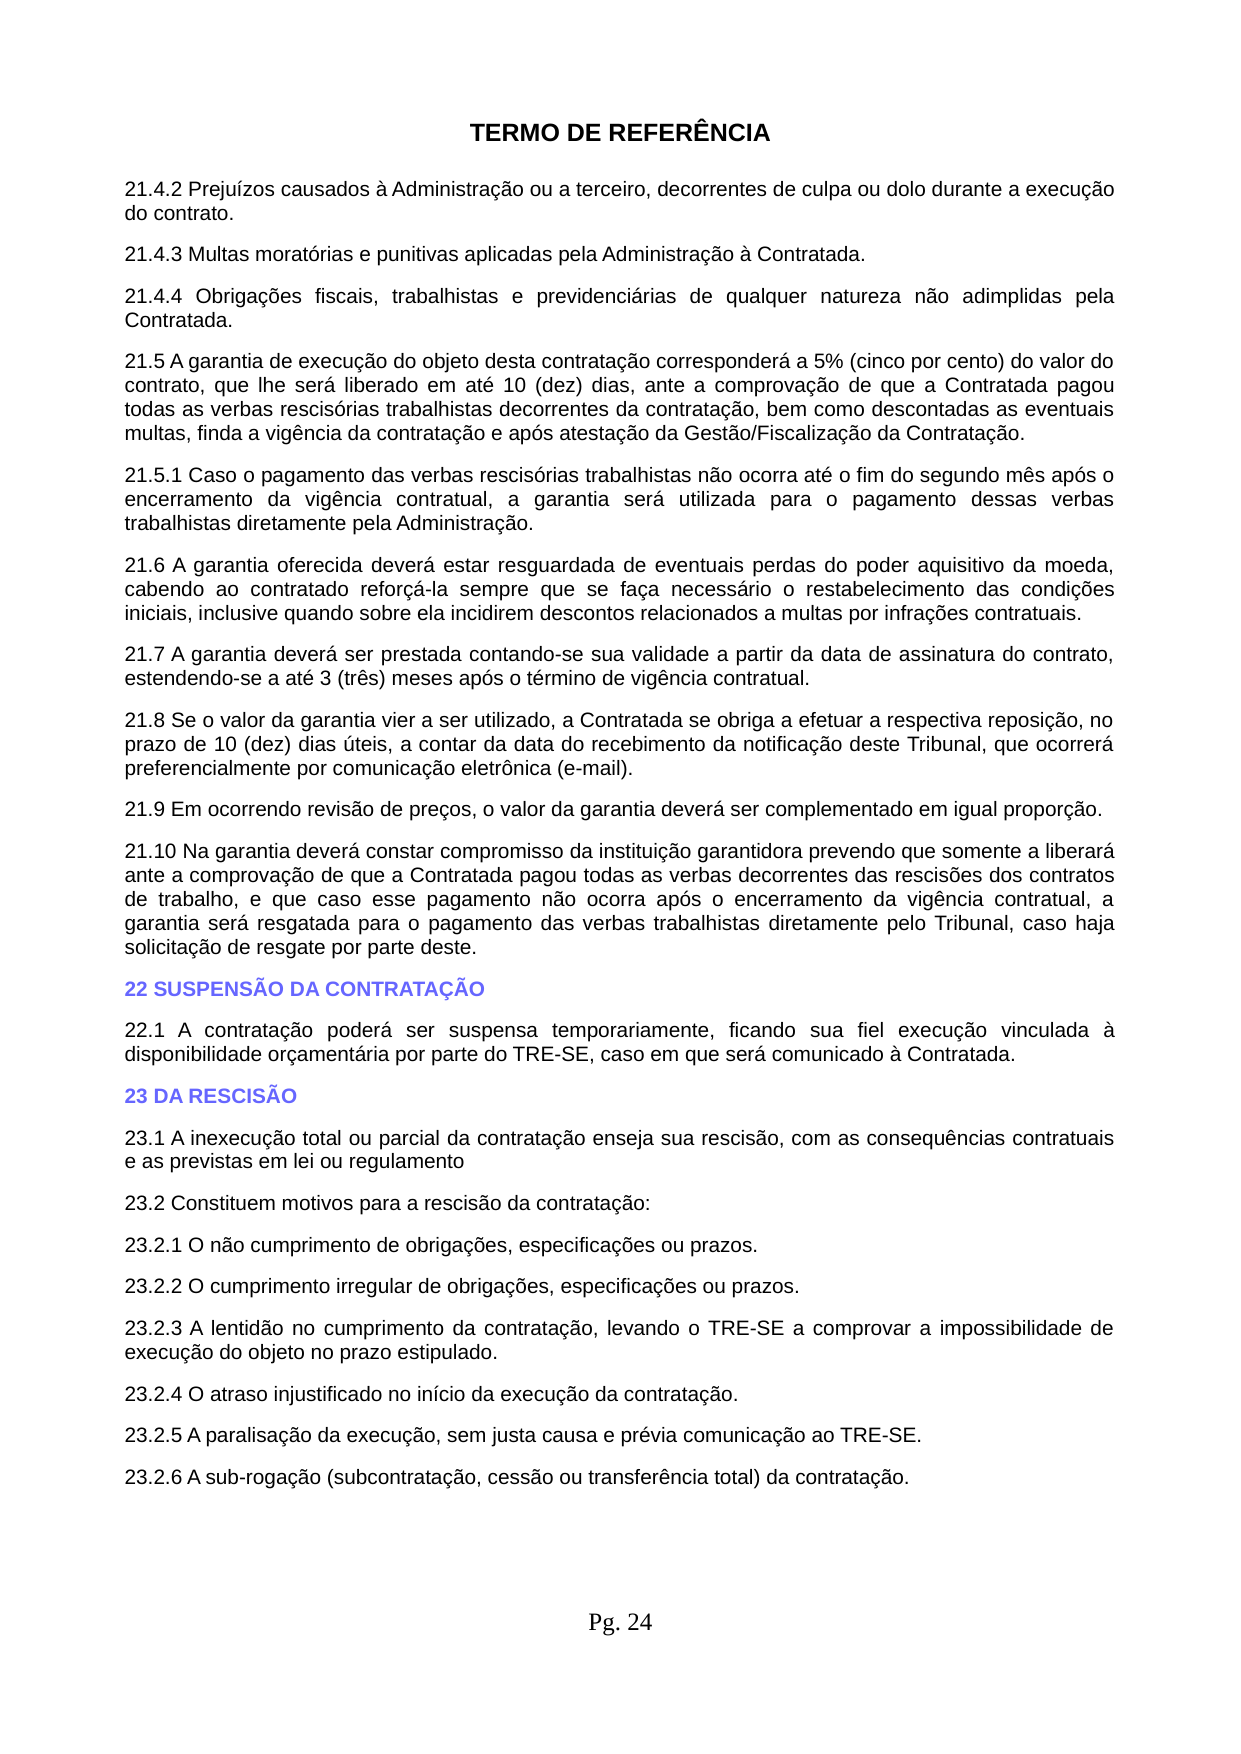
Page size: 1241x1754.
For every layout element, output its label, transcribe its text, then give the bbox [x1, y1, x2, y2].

text 23.2.3 A lentidão no cumprimento da contratação, levando o TRE-SE a comprovar a impossibilidade de execução do objeto no prazo estipulado. [124, 1316, 1116, 1364]
text 23.2.6 A sub-rogação (subcontratação, cessão ou transferência total) da contratação. [124, 1465, 1116, 1489]
text 21.4.3 Multas moratórias e punitivas aplicadas pela Administração à Contratada. [124, 242, 1116, 266]
text 23.2.4 O atraso injustificado no início da execução da contratação. [124, 1382, 1116, 1406]
text 21.4.4 Obrigações fiscais, trabalhistas e previdenciárias de qualquer natureza não adimplidas pela Contratada. [124, 284, 1116, 332]
text 21.7 A garantia deverá ser prestada contando-se sua validade a partir da data de assinatura do contrato, estendendo-se a até 3 (três) meses após o término de vigência contratual. [124, 642, 1116, 690]
text 23.2.2 O cumprimento irregular de obrigações, especificações ou prazos. [124, 1274, 1116, 1298]
text 21.8 Se o valor da garantia vier a ser utilizado, a Contratada se obriga a efetuar a respectiva reposição, no prazo de 10 (dez) dias úteis, a contar da data do recebimento da notificação deste Tribunal, que ocorrerá preferencialmente por comunicação eletrônica (e-mail). [124, 708, 1116, 779]
text 23.2.5 A paralisação da execução, sem justa causa e prévia comunicação ao TRE-SE. [124, 1423, 1116, 1447]
text 22 SUSPENSÃO DA CONTRATAÇÃO [124, 976, 1116, 1000]
text 23.2.1 O não cumprimento de obrigações, especificações ou prazos. [124, 1233, 1116, 1257]
text 21.4.2 Prejuízos causados à Administração ou a terceiro, decorrentes de culpa ou dolo durante a execução do contrato. [124, 176, 1116, 224]
text 22.1 A contratação poderá ser suspensa temporariamente, ficando sua fiel execução vinculada à disponibilidade orçamentária por parte do TRE-SE, caso em que será comunicado à Contratada. [124, 1018, 1116, 1066]
text 21.9 Em ocorrendo revisão de preços, o valor da garantia deverá ser complementado em igual proporção. [124, 797, 1116, 821]
text 21.5 A garantia de execução do objeto desta contratação corresponderá a 5% (cinco por cento) do valor do contrato, que lhe será liberado em até 10 (dez) dias, ante a comprovação de que a Contratada pagou todas as verbas rescisórias trabalhistas decorrentes da contratação, bem como descontadas as eventuais multas, finda a vigência da contratação e após atestação da Gestão/Fiscalização da Contratação. [124, 349, 1116, 445]
text 23 DA RESCISÃO [124, 1084, 1116, 1108]
text 21.6 A garantia oferecida deverá estar resguardada de eventuais perdas do poder aquisitivo da moeda, cabendo ao contratado reforçá-la sempre que se faça necessário o restabelecimento das condições iniciais, inclusive quando sobre ela incidirem descontos relacionados a multas por infrações contratuais. [124, 552, 1116, 624]
text 21.10 Na garantia deverá constar compromisso da instituição garantidora prevendo que somente a liberará ante a comprovação de que a Contratada pagou todas as verbas decorrentes das rescisões dos contratos de trabalho, e que caso esse pagamento não ocorra após o encerramento da vigência contratual, a garantia será resgatada para o pagamento das verbas trabalhistas diretamente pelo Tribunal, caso haja solicitação de resgate por parte deste. [124, 839, 1116, 959]
text 23.1 A inexecução total ou parcial da contratação enseja sua rescisão, com as consequências contratuais e as previstas em lei ou regulamento [124, 1125, 1116, 1173]
text 23.2 Constituem motivos para a rescisão da contratação: [124, 1191, 1116, 1215]
text 21.5.1 Caso o pagamento das verbas rescisórias trabalhistas não ocorra até o fim do segundo mês após o encerramento da vigência contratual, a garantia será utilizada para o pagamento dessas verbas trabalhistas diretamente pela Administração. [124, 463, 1116, 535]
